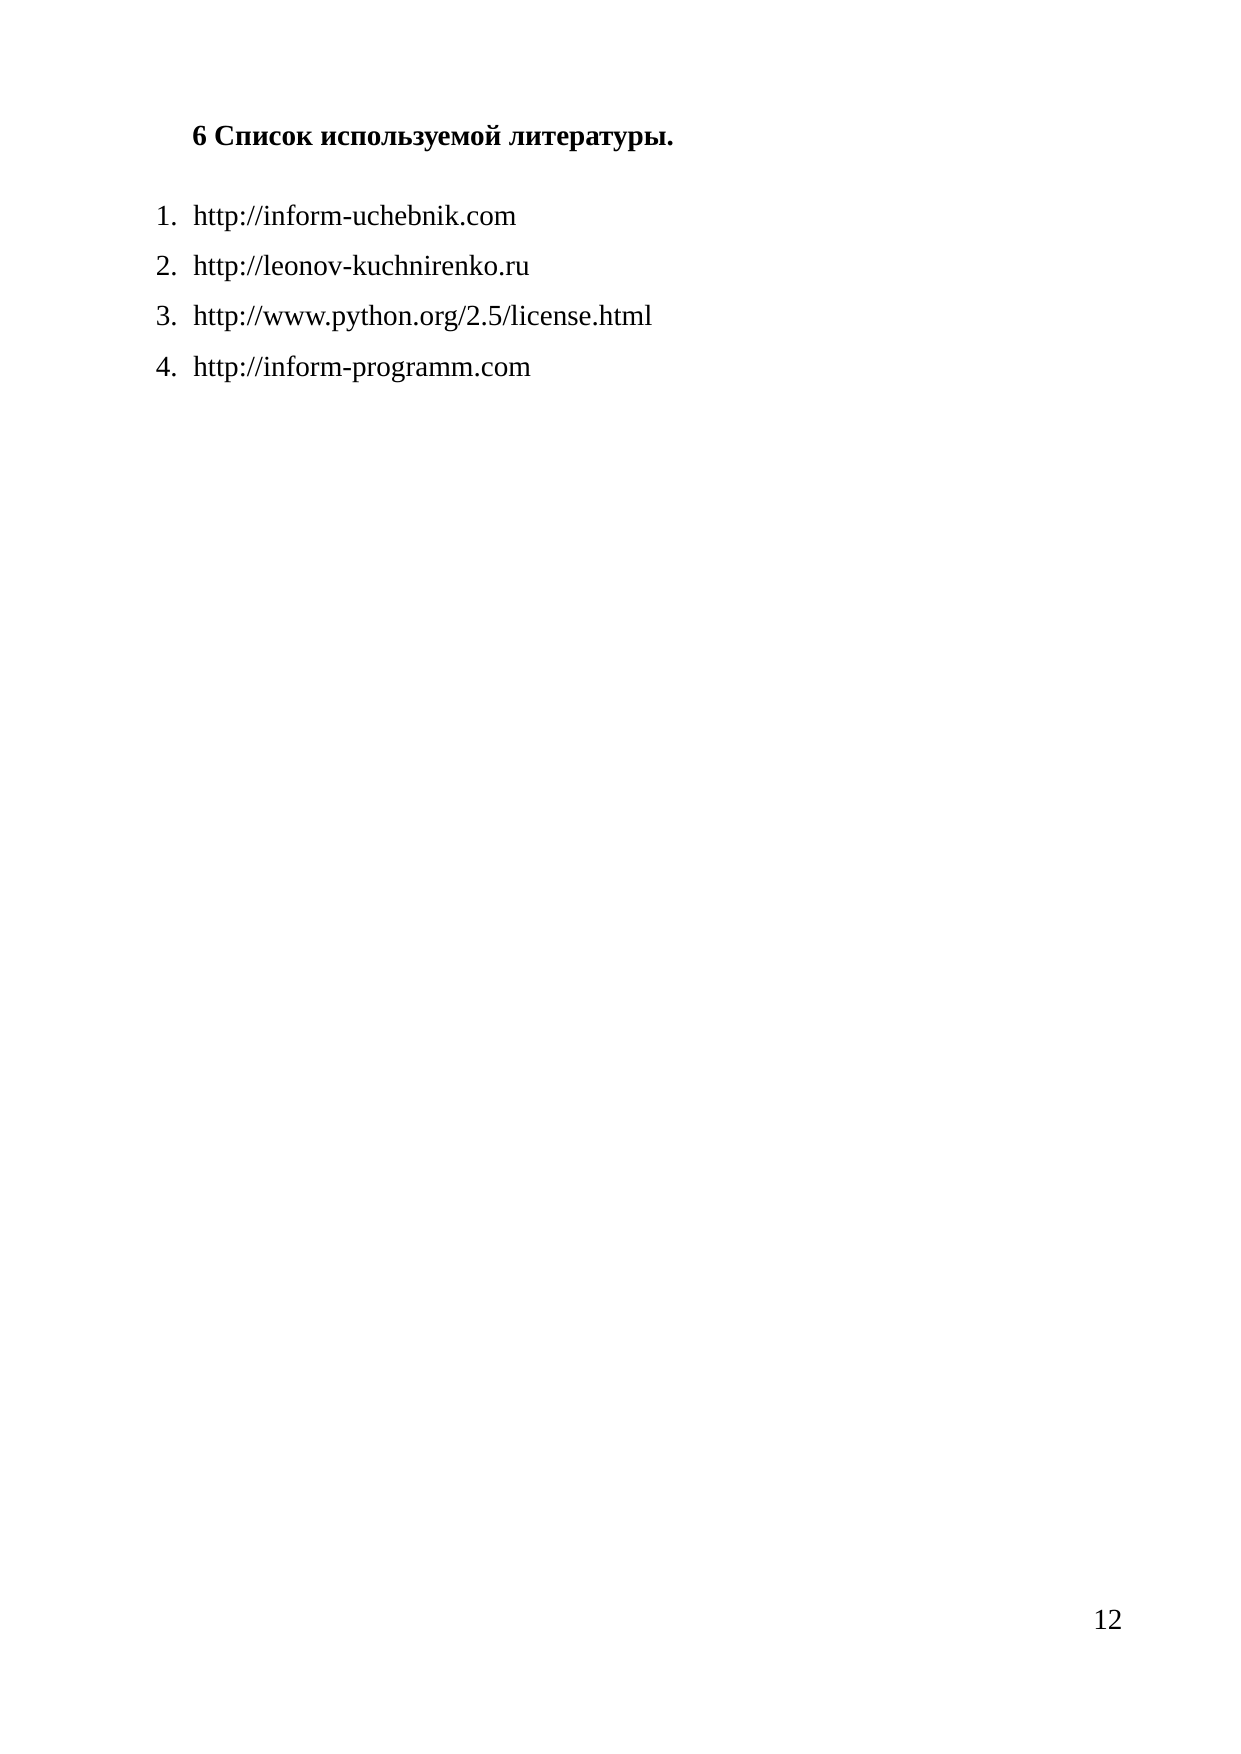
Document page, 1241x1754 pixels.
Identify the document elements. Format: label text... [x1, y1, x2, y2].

subtitle 6 Список используемой литературы. [118, 118, 1122, 152]
list http://leonov-kuchnirenko.ru [156, 248, 1122, 282]
list http://inform-uchebnik.com [156, 198, 1122, 231]
list http://inform-programm.com [156, 349, 1122, 382]
list http://www.python.org/2.5/license.html [156, 298, 1122, 332]
